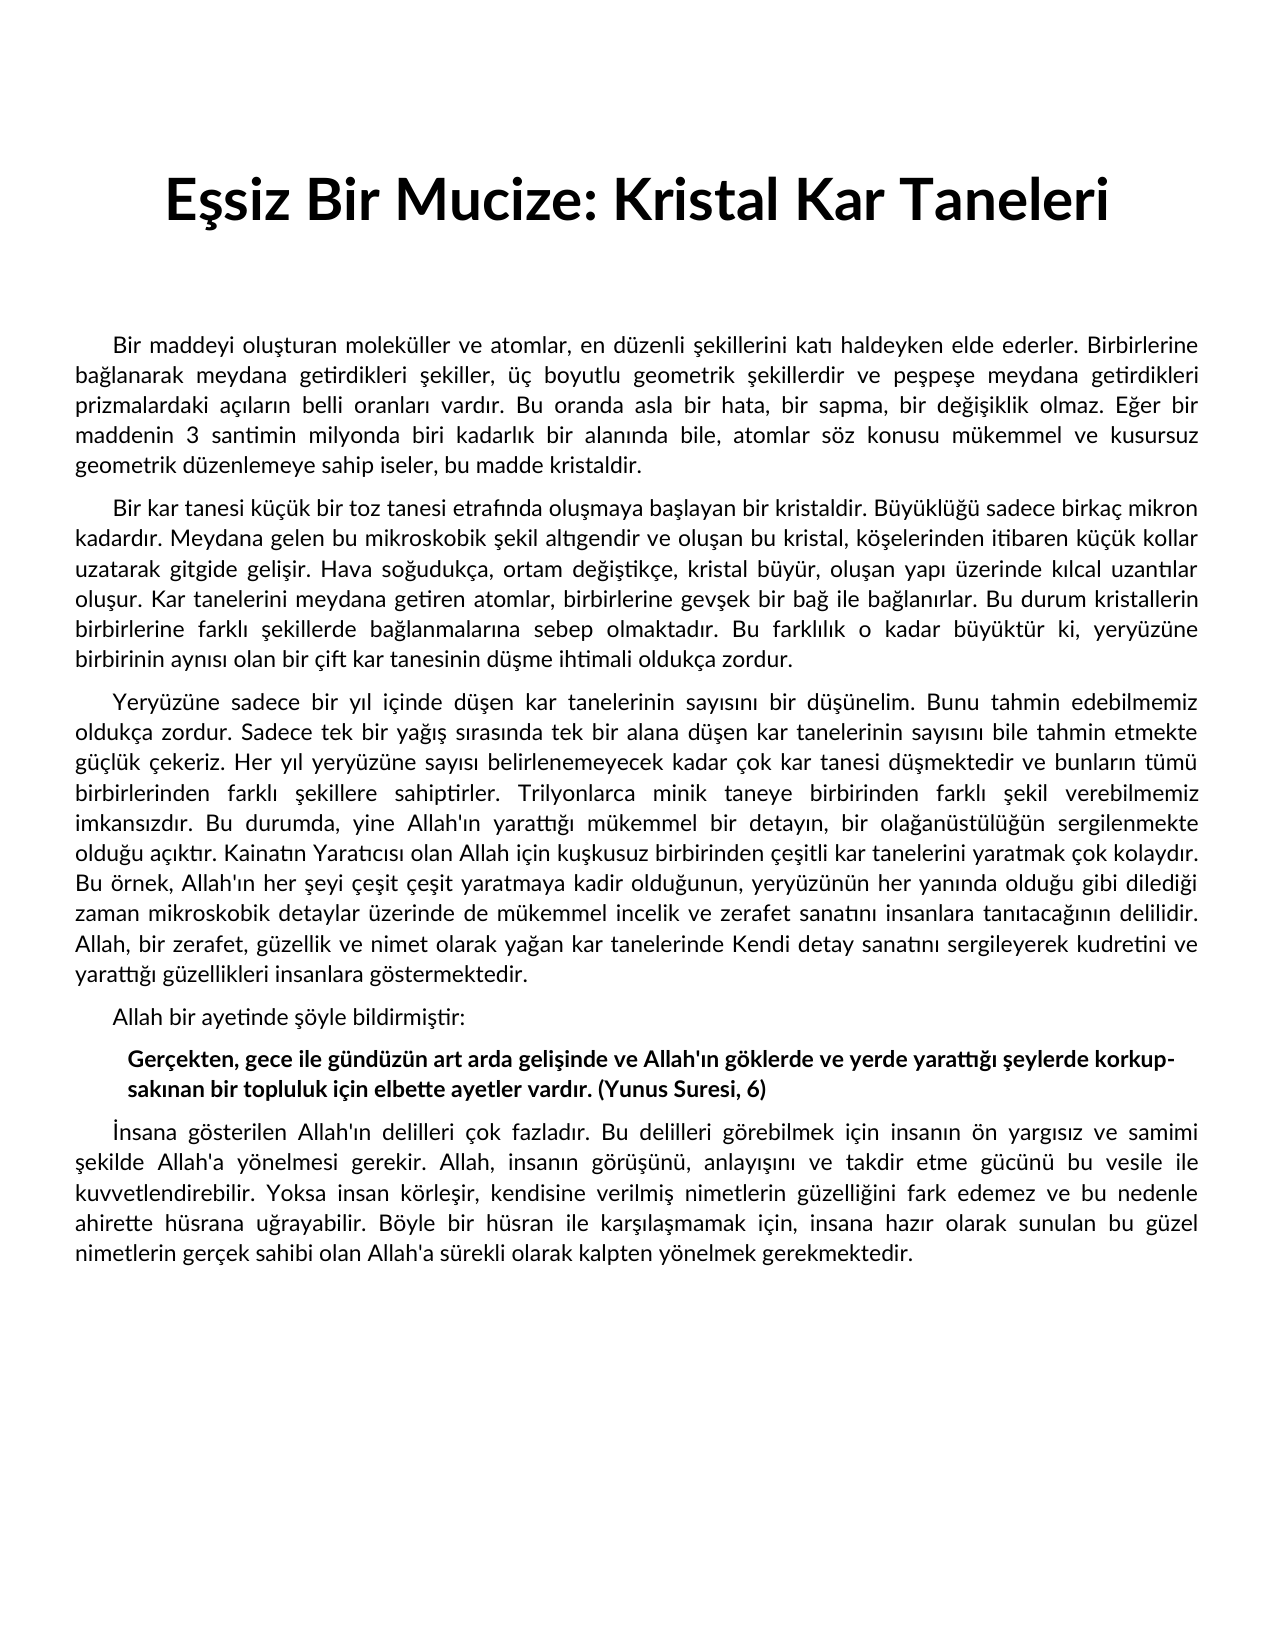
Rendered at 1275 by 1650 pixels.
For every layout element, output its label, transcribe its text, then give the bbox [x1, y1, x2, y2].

text İnsana gösterilen Allah'ın delilleri çok fazladır. Bu delilleri görebilmek için insanın ön yargısız ve samimi şekilde Allah'a yönelmesi gerekir. Allah, insanın görüşünü, anlayışını ve takdir etme gücünü bu vesile ile kuvvetlendirebilir. Yoksa insan körleşir, kendisine verilmiş nimetlerin güzelliğini fark edemez ve bu nedenle ahirette hüsrana uğrayabilir. Böyle bir hüsran ile karşılaşmamak için, insana hazır olarak sunulan bu güzel nimetlerin gerçek sahibi olan Allah'a sürekli olarak kalpten yönelmek gerekmektedir. [75, 1118, 1200, 1266]
text Gerçekten, gece ile gündüzün art arda gelişinde ve Allah'ın göklerde ve yerde yarattığı şeylerde korkup-sakınan bir topluluk için elbette ayetler vardır. (Yunus Suresi, 6) [127, 1045, 1177, 1103]
text Yeryüzüne sadece bir yıl içinde düşen kar tanelerinin sayısını bir düşünelim. Bunu tahmin edebilmemiz oldukça zordur. Sadece tek bir yağış sırasında tek bir alana düşen kar tanelerinin sayısını bile tahmin etmekte güçlük çekeriz. Her yıl yeryüzüne sayısı belirlenemeyecek kadar çok kar tanesi düşmektedir ve bunların tümü birbirlerinden farklı şekillere sahiptirler. Trilyonlarca minik taneye birbirinden farklı şekil verebilmemiz imkansızdır. Bu durumda, yine Allah'ın yarattığı mükemmel bir detayın, bir olağanüstülüğün sergilenmekte olduğu açıktır. Kainatın Yaratıcısı olan Allah için kuşkusuz birbirinden çeşitli kar tanelerini yaratmak çok kolaydır. Bu örnek, Allah'ın her şeyi çeşit çeşit yaratmaya kadir olduğunun, yeryüzünün her yanında olduğu gibi dilediği zaman mikroskobik detaylar üzerinde de mükemmel incelik ve zerafet sanatını insanlara tanıtacağının delilidir. Allah, bir zerafet, güzellik ve nimet olarak yağan kar tanelerinde Kendi detay sanatını sergileyerek kudretini ve yarattığı güzellikleri insanlara göstermektedir. [75, 688, 1200, 987]
text Bir maddeyi oluşturan moleküller ve atomlar, en düzenli şekillerini katı haldeyken elde ederler. Birbirlerine bağlanarak meydana getirdikleri şekiller, üç boyutlu geometrik şekillerdir ve peşpeşe meydana getirdikleri prizmalardaki açıların belli oranları vardır. Bu oranda asla bir hata, bir sapma, bir değişiklik olmaz. Eğer bir maddenin 3 santimin milyonda biri kadarlık bir alanında bile, atomlar söz konusu mükemmel ve kusursuz geometrik düzenlemeye sahip iseler, bu madde kristaldir. [75, 330, 1200, 479]
subtitle Eşsiz Bir Mucize: Kristal Kar Taneleri [75, 162, 1200, 232]
text Bir kar tanesi küçük bir toz tanesi etrafında oluşmaya başlayan bir kristaldir. Büyüklüğü sadece birkaç mikron kadardır. Meydana gelen bu mikroskobik şekil altıgendir ve oluşan bu kristal, köşelerinden itibaren küçük kollar uzatarak gitgide gelişir. Hava soğudukça, ortam değiştikçe, kristal büyür, oluşan yapı üzerinde kılcal uzantılar oluşur. Kar tanelerini meydana getiren atomlar, birbirlerine gevşek bir bağ ile bağlanırlar. Bu durum kristallerin birbirlerine farklı şekillerde bağlanmalarına sebep olmaktadır. Bu farklılık o kadar büyüktür ki, yeryüzüne birbirinin aynısı olan bir çift kar tanesinin düşme ihtimali oldukça zordur. [75, 494, 1200, 672]
text Allah bir ayetinde şöyle bildirmiştir: [75, 1002, 1200, 1030]
